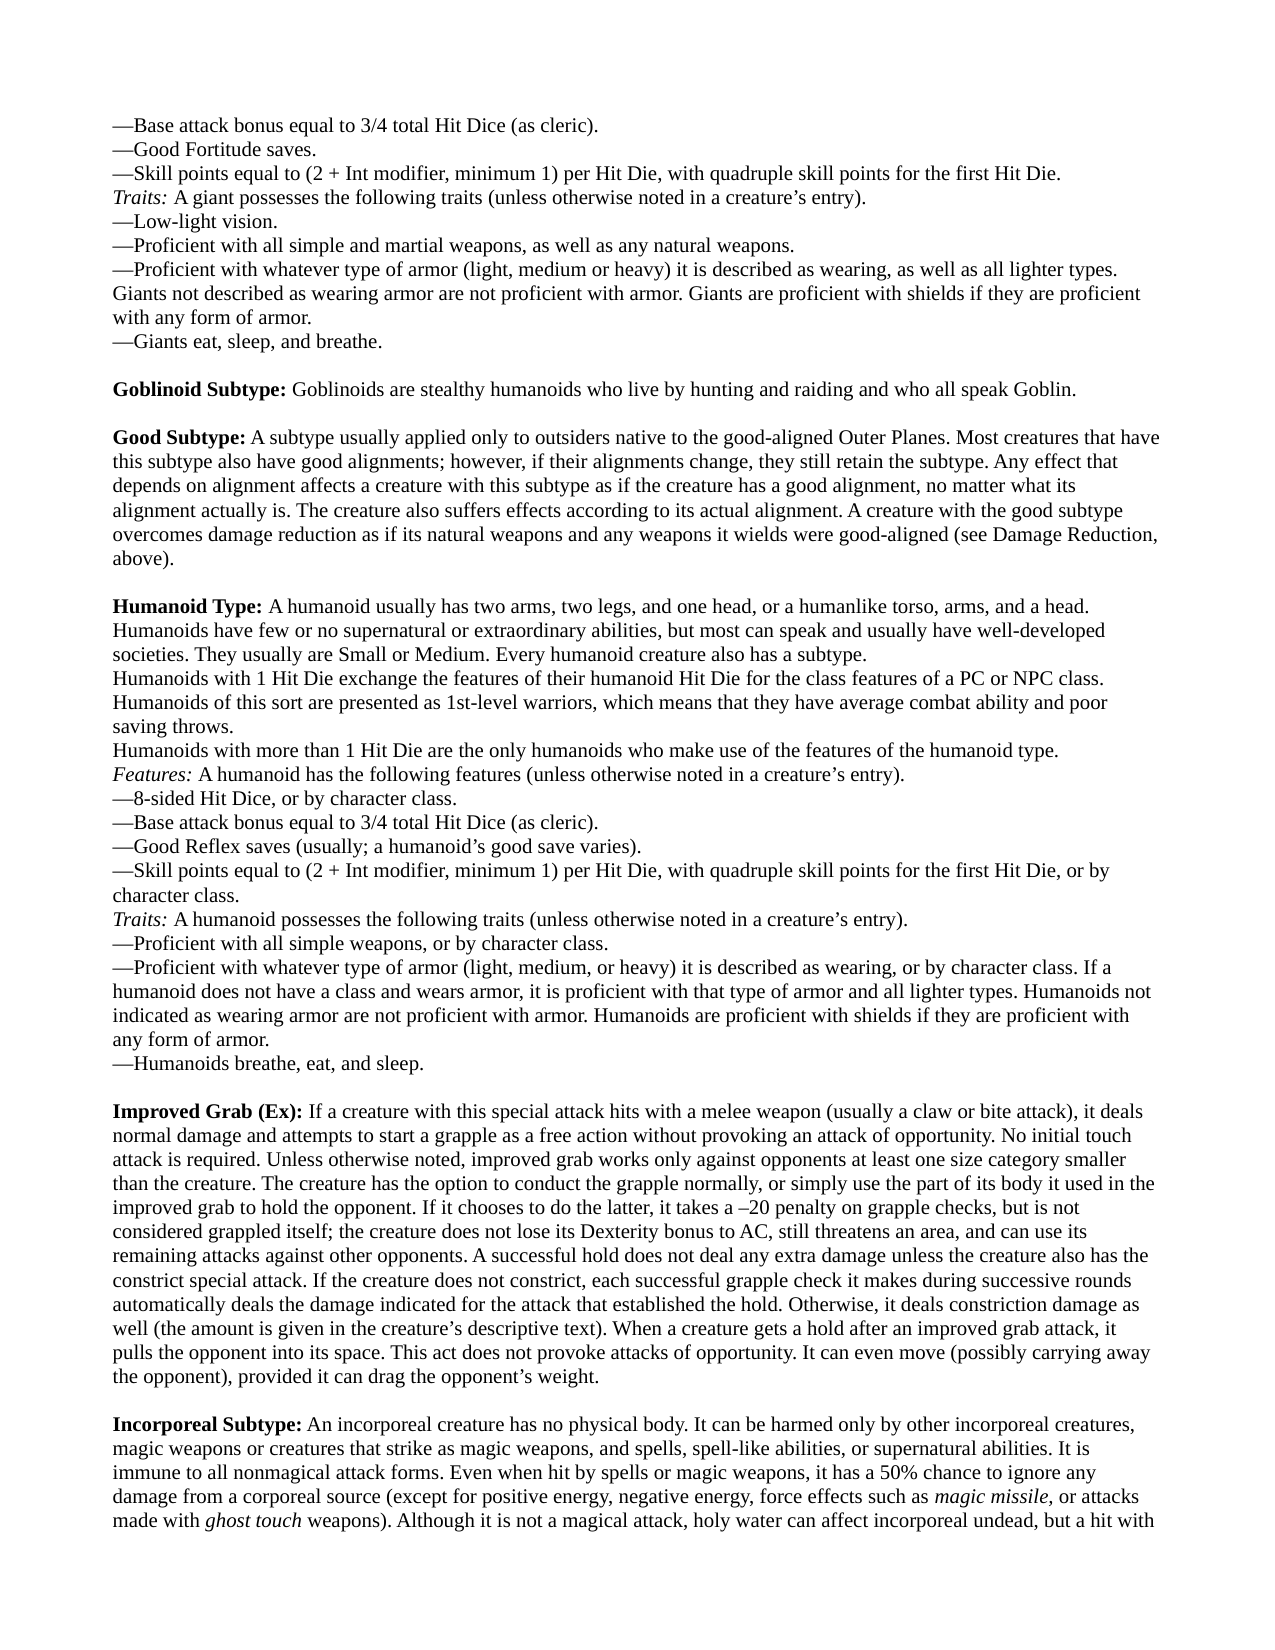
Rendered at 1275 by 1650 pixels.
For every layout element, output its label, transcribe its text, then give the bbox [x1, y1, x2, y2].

text —Giants eat, sleep, and breathe. [112, 329, 1162, 353]
text —Skill points equal to (2 + Int modifier, minimum 1) per Hit Die, with quadruple skill points for the first Hit Die. [112, 161, 1162, 185]
text —Proficient with whatever type of armor (light, medium or heavy) it is described as wearing, as well as all lighter types. Giants not described as wearing armor are not proficient with armor. Giants are proficient with shields if they are proficient with any form of armor. [112, 257, 1162, 329]
text —8-sided Hit Dice, or by character class. [112, 786, 1162, 810]
text Humanoids with more than 1 Hit Die are the only humanoids who make use of the features of the humanoid type. [112, 738, 1162, 762]
text Improved Grab (Ex): If a creature with this special attack hits with a melee weapon (usually a claw or bite attack), it deals normal damage and attempts to start a grapple as a free action without provoking an attack of opportunity. No initial touch attack is required. Unless otherwise noted, improved grab works only against opponents at least one size category smaller than the creature. The creature has the option to conduct the grapple normally, or simply use the part of its body it used in the improved grab to hold the opponent. If it chooses to do the latter, it takes a –20 penalty on grapple checks, but is not considered grappled itself; the creature does not lose its Dexterity bonus to AC, still threatens an area, and can use its remaining attacks against other opponents. A successful hold does not deal any extra damage unless the creature also has the constrict special attack. If the creature does not constrict, each successful grapple check it makes during successive rounds automatically deals the damage indicated for the attack that established the hold. Otherwise, it deals constriction damage as well (the amount is given in the creature’s descriptive text). When a creature gets a hold after an improved grab attack, it pulls the opponent into its space. This act does not provoke attacks of opportunity. It can even move (possibly carrying away the opponent), provided it can drag the opponent’s weight. [112, 1099, 1162, 1388]
text —Good Reflex saves (usually; a humanoid’s good save varies). [112, 834, 1162, 858]
text —Skill points equal to (2 + Int modifier, minimum 1) per Hit Die, with quadruple skill points for the first Hit Die, or by character class. [112, 858, 1162, 907]
text —Low-light vision. [112, 209, 1162, 233]
text Traits: A humanoid possesses the following traits (unless otherwise noted in a creature’s entry). [112, 907, 1162, 931]
text —Good Fortitude saves. [112, 137, 1162, 161]
text —Base attack bonus equal to 3/4 total Hit Dice (as cleric). [112, 112, 1162, 137]
text Humanoid Type: A humanoid usually has two arms, two legs, and one head, or a humanlike torso, arms, and a head. Humanoids have few or no supernatural or extraordinary abilities, but most can speak and usually have well-developed societies. They usually are Small or Medium. Every humanoid creature also has a subtype. [112, 594, 1162, 666]
text —Base attack bonus equal to 3/4 total Hit Dice (as cleric). [112, 810, 1162, 834]
text Features: A humanoid has the following features (unless otherwise noted in a creature’s entry). [112, 762, 1162, 786]
text —Proficient with all simple and martial weapons, as well as any natural weapons. [112, 233, 1162, 257]
text —Humanoids breathe, eat, and sleep. [112, 1051, 1162, 1075]
text Incorporeal Subtype: An incorporeal creature has no physical body. It can be harmed only by other incorporeal creatures, magic weapons or creatures that strike as magic weapons, and spells, spell-like abilities, or supernatural abilities. It is immune to all nonmagical attack forms. Even when hit by spells or magic weapons, it has a 50% chance to ignore any damage from a corporeal source (except for positive energy, negative energy, force effects such as magic missile, or attacks made with ghost touch weapons). Although it is not a magical attack, holy water can affect incorporeal undead, but a hit with [112, 1412, 1162, 1532]
text —Proficient with all simple weapons, or by character class. [112, 931, 1162, 955]
text Goblinoid Subtype: Goblinoids are stealthy humanoids who live by hunting and raiding and who all speak Goblin. [112, 377, 1162, 401]
text Traits: A giant possesses the following traits (unless otherwise noted in a creature’s entry). [112, 185, 1162, 209]
text Good Subtype: A subtype usually applied only to outsiders native to the good-aligned Outer Planes. Most creatures that have this subtype also have good alignments; however, if their alignments change, they still retain the subtype. Any effect that depends on alignment affects a creature with this subtype as if the creature has a good alignment, no matter what its alignment actually is. The creature also suffers effects according to its actual alignment. A creature with the good subtype overcomes damage reduction as if its natural weapons and any weapons it wields were good-aligned (see Damage Reduction, above). [112, 425, 1162, 570]
text Humanoids with 1 Hit Die exchange the features of their humanoid Hit Die for the class features of a PC or NPC class. Humanoids of this sort are presented as 1st-level warriors, which means that they have average combat ability and poor saving throws. [112, 666, 1162, 738]
text —Proficient with whatever type of armor (light, medium, or heavy) it is described as wearing, or by character class. If a humanoid does not have a class and wears armor, it is proficient with that type of armor and all lighter types. Humanoids not indicated as wearing armor are not proficient with armor. Humanoids are proficient with shields if they are proficient with any form of armor. [112, 955, 1162, 1051]
